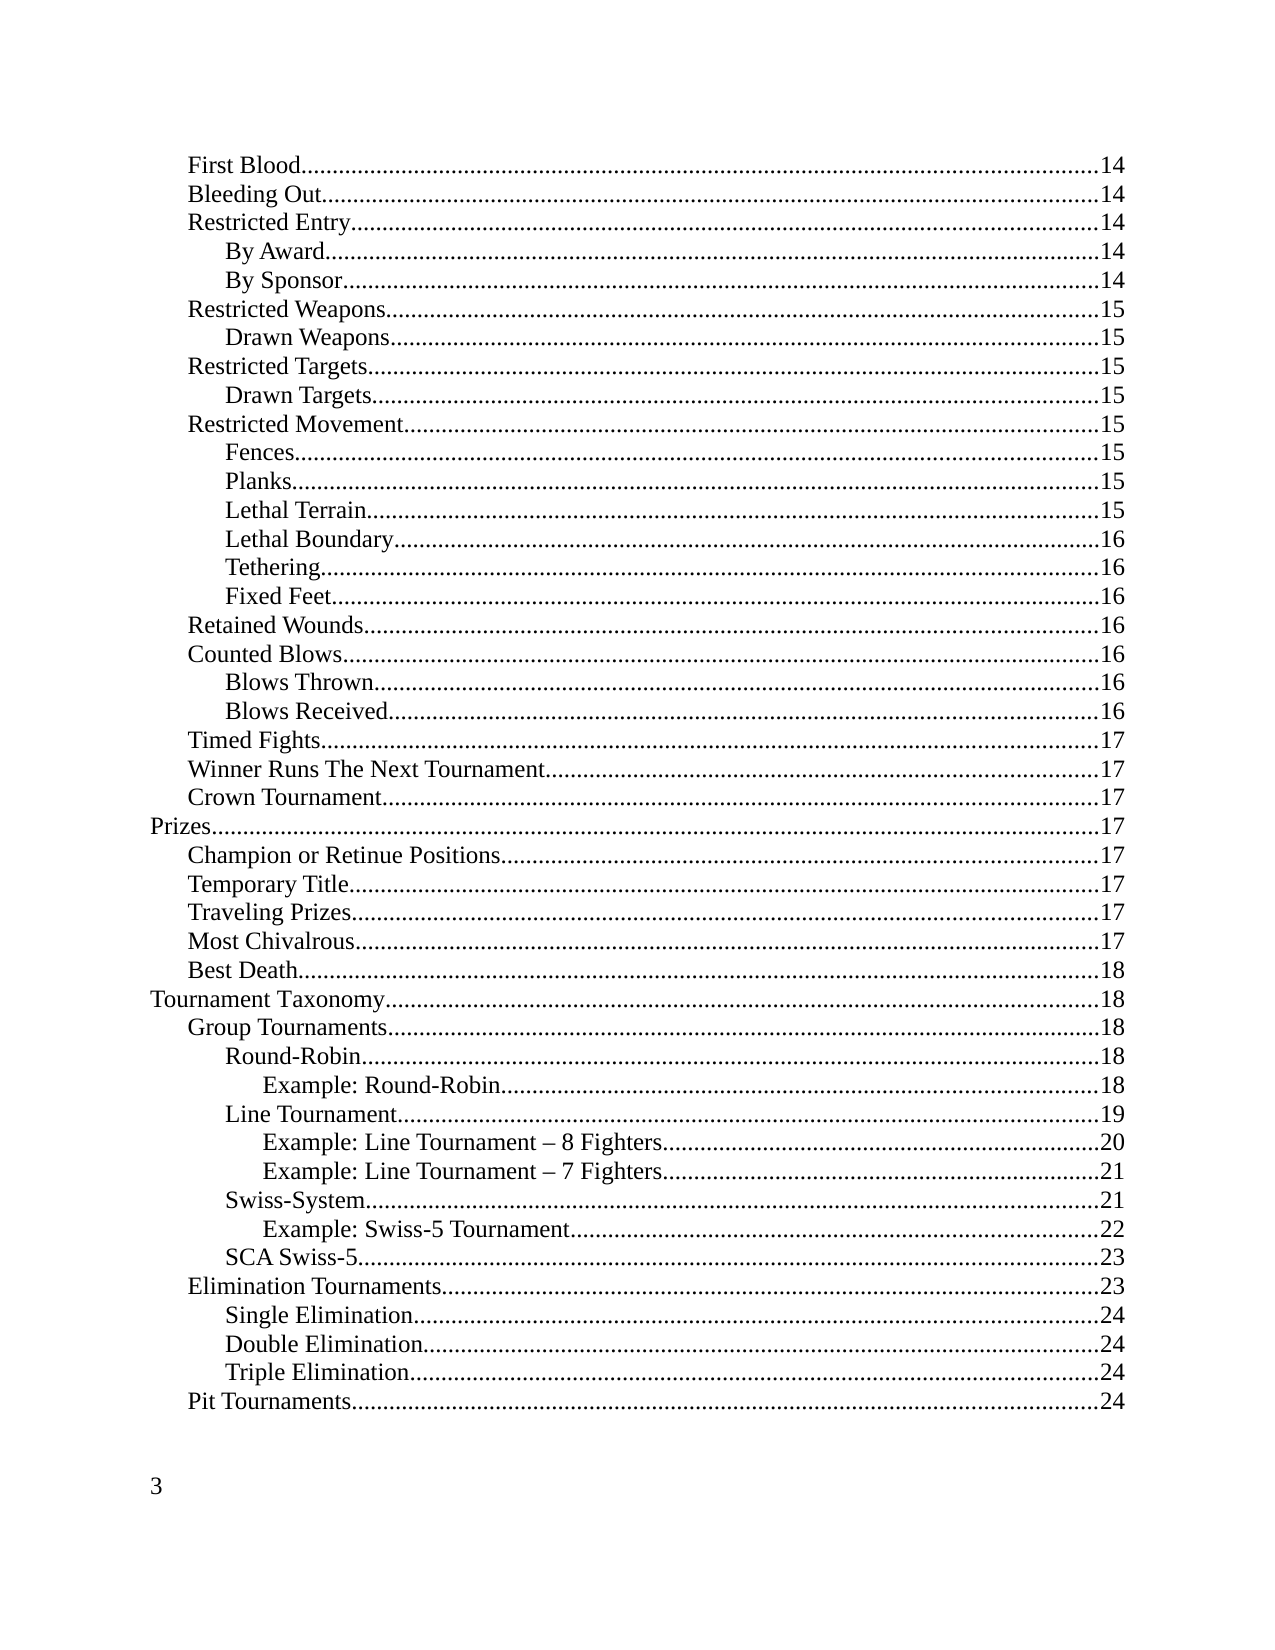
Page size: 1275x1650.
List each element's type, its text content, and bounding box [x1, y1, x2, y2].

text Round-Robin 18 [150, 1041, 1125, 1070]
text Pit Tournaments 24 [150, 1386, 1125, 1415]
text Tethering 16 [150, 552, 1125, 581]
text Line Tournament 19 [150, 1099, 1125, 1127]
text Planks 15 [150, 466, 1125, 495]
text Champion or Retinue Positions 17 [150, 840, 1125, 869]
text Temporary Title 17 [150, 869, 1125, 897]
text SCA Swiss-5 23 [150, 1242, 1125, 1271]
text Drawn Targets 15 [150, 380, 1125, 409]
text Blows Thrown 16 [150, 667, 1125, 696]
text Single Elimination 24 [150, 1300, 1125, 1329]
text Winner Runs The Next Tournament 17 [150, 754, 1125, 782]
text Crown Tournament 17 [150, 782, 1125, 811]
text Example: Line Tournament – 8 Fighters 20 [150, 1127, 1125, 1156]
text Drawn Weapons 15 [150, 322, 1125, 351]
text Swiss-System 21 [150, 1185, 1125, 1214]
text Restricted Targets 15 [150, 351, 1125, 380]
text Prizes 17 [150, 811, 1125, 840]
text Triple Elimination 24 [150, 1357, 1125, 1386]
text Tournament Taxonomy 18 [150, 984, 1125, 1012]
text Example: Round-Robin 18 [150, 1070, 1125, 1099]
text By Sponsor 14 [150, 265, 1125, 294]
text Lethal Boundary 16 [150, 524, 1125, 552]
text Best Death 18 [150, 955, 1125, 984]
text Example: Swiss-5 Tournament 22 [150, 1214, 1125, 1242]
text Restricted Movement 15 [150, 409, 1125, 437]
text Group Tournaments 18 [150, 1012, 1125, 1041]
text First Blood 14 [150, 150, 1125, 179]
text Double Elimination 24 [150, 1329, 1125, 1357]
text Timed Fights 17 [150, 725, 1125, 754]
text Fixed Feet 16 [150, 581, 1125, 610]
text Restricted Weapons 15 [150, 294, 1125, 322]
text Blows Received 16 [150, 696, 1125, 725]
text Elimination Tournaments 23 [150, 1271, 1125, 1300]
text Traveling Prizes 17 [150, 897, 1125, 926]
text Lethal Terrain 15 [150, 495, 1125, 524]
text Most Chivalrous 17 [150, 926, 1125, 955]
text Example: Line Tournament – 7 Fighters 21 [150, 1156, 1125, 1185]
text Retained Wounds 16 [150, 610, 1125, 639]
text Bleeding Out 14 [150, 179, 1125, 207]
text By Award 14 [150, 236, 1125, 265]
text Restricted Entry 14 [150, 207, 1125, 236]
text Fences 15 [150, 437, 1125, 466]
text Counted Blows 16 [150, 639, 1125, 667]
